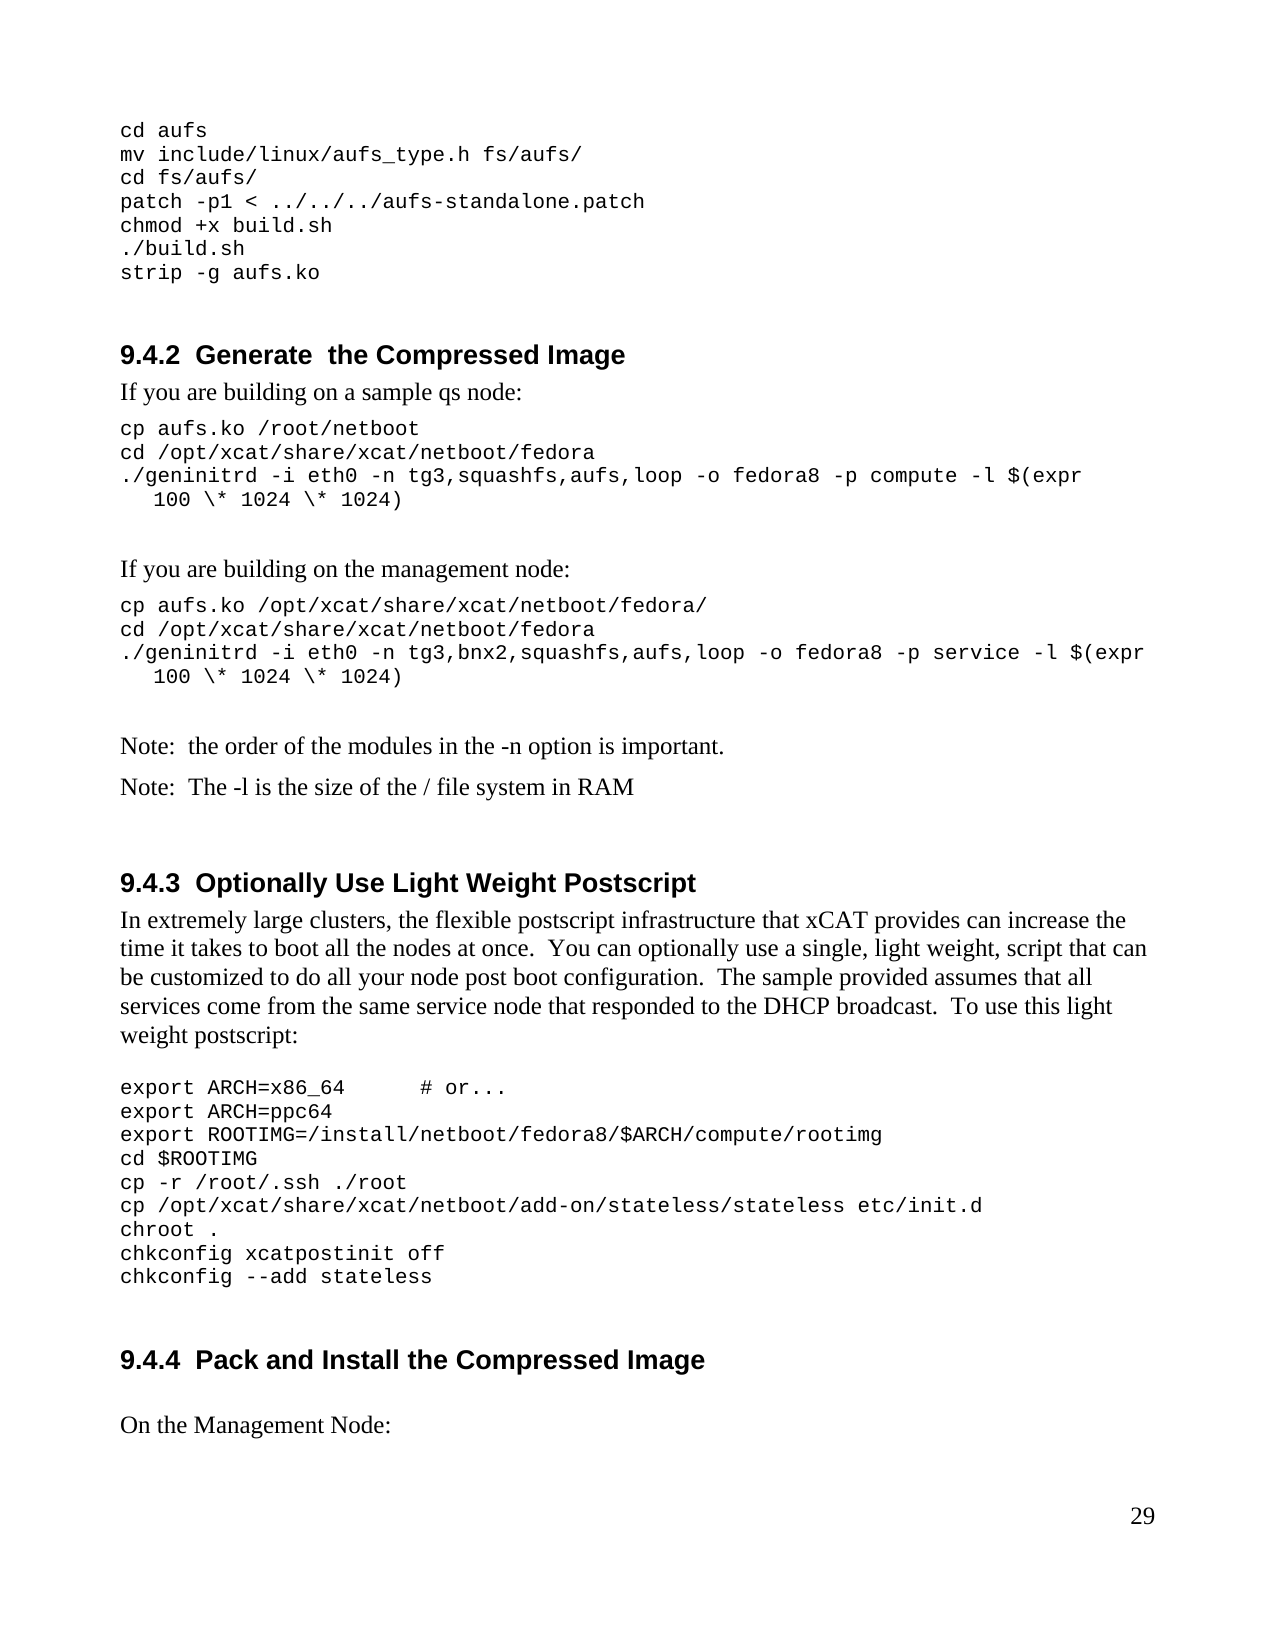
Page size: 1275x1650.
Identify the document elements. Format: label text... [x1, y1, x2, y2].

text cd fs/aufs/ [120, 167, 1155, 191]
text patch -p1 < ../../../aufs-standalone.patch [120, 191, 1155, 214]
text chmod +x build.sh [120, 214, 1155, 238]
subtitle Optionally Use Light Weight Postscript [120, 867, 1155, 898]
text export ARCH=x86_64 # or... [120, 1077, 1155, 1101]
text chkconfig xcatpostinit off [120, 1243, 1155, 1266]
subtitle Pack and Install the Compressed Image [120, 1344, 1155, 1375]
text export ARCH=ppc64 [120, 1101, 1155, 1124]
text ./geninitrd -i eth0 -n tg3,squashfs,aufs,loop -o fedora8 -p compute -l $(expr 100 \* 1024 \* 1024) [120, 465, 1155, 513]
text cd $ROOTIMG [120, 1148, 1155, 1172]
text In extremely large clusters, the flexible postscript infrastructure that xCAT provides can increase the time it takes to boot all the nodes at once. You can optionally use a single, light weight, script that can be customized to do all your node post boot configuration. The sample provided assumes that all services come from the same service node that responded to the DHCP broadcast. To use this light weight postscript: [120, 905, 1155, 1048]
text If you are building on a sample qs node: [120, 377, 1155, 406]
text On the Management Node: [120, 1410, 1155, 1439]
subtitle Generate the Compressed Image [120, 339, 1155, 371]
text cp aufs.ko /root/netboot [120, 418, 1155, 442]
text ./build.sh [120, 238, 1155, 262]
text cp /opt/xcat/share/xcat/netboot/add-on/stateless/stateless etc/init.d [120, 1195, 1155, 1219]
text Note: The -l is the size of the / file system in RAM [120, 772, 1155, 801]
text If you are building on the management node: [120, 554, 1155, 583]
text mv include/linux/aufs_type.h fs/aufs/ [120, 144, 1155, 167]
text chroot . [120, 1219, 1155, 1243]
text Note: the order of the modules in the -n option is important. [120, 731, 1155, 760]
text cp aufs.ko /opt/xcat/share/xcat/netboot/fedora/ [120, 595, 1155, 619]
text export ROOTIMG=/install/netboot/fedora8/$ARCH/compute/rootimg [120, 1124, 1155, 1148]
text chkconfig --add stateless [120, 1266, 1155, 1290]
text cd aufs [120, 120, 1155, 144]
text cp -r /root/.ssh ./root [120, 1172, 1155, 1195]
text strip -g aufs.ko [120, 262, 1155, 286]
text ./geninitrd -i eth0 -n tg3,bnx2,squashfs,aufs,loop -o fedora8 -p service -l $(expr 100 \* 1024 \* 1024) [120, 642, 1155, 690]
text cd /opt/xcat/share/xcat/netboot/fedora [120, 619, 1155, 642]
text cd /opt/xcat/share/xcat/netboot/fedora [120, 442, 1155, 465]
